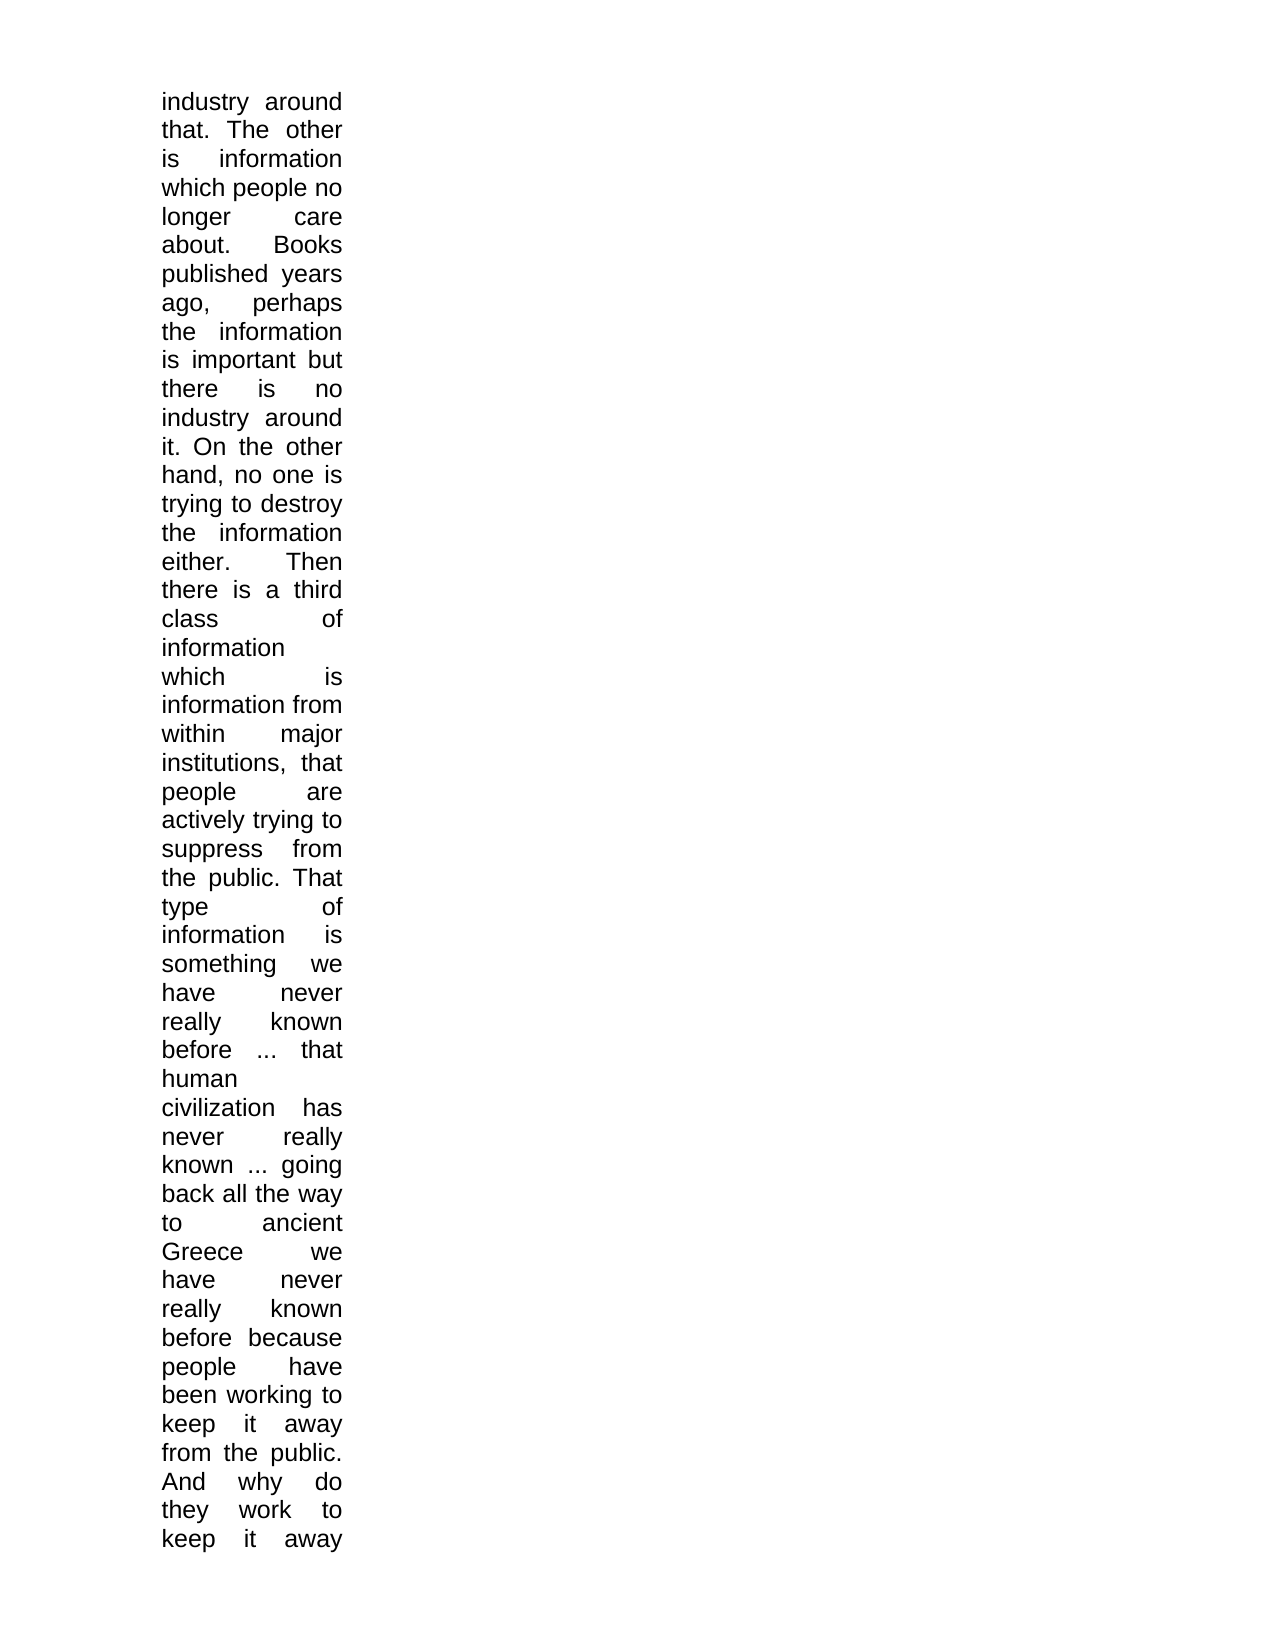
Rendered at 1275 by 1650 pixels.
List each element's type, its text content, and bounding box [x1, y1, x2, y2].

table_header [150, 75, 1125, 1564]
table_cell industry around that. The other is information which people no longer care about. Books published years ago, perhaps the information is important but there is no industry around it. On the other hand, no one is trying to destroy the information either. Then there is a third class of information which is information from within major institutions, that people are actively trying to suppress from the public. That type of information is something we have never really known before ... that human civilization has never really known ... going back all the way to ancient Greece we have never really known before because people have been working to keep it away from the public. And why do they work to keep it away [156, 81, 348, 1558]
